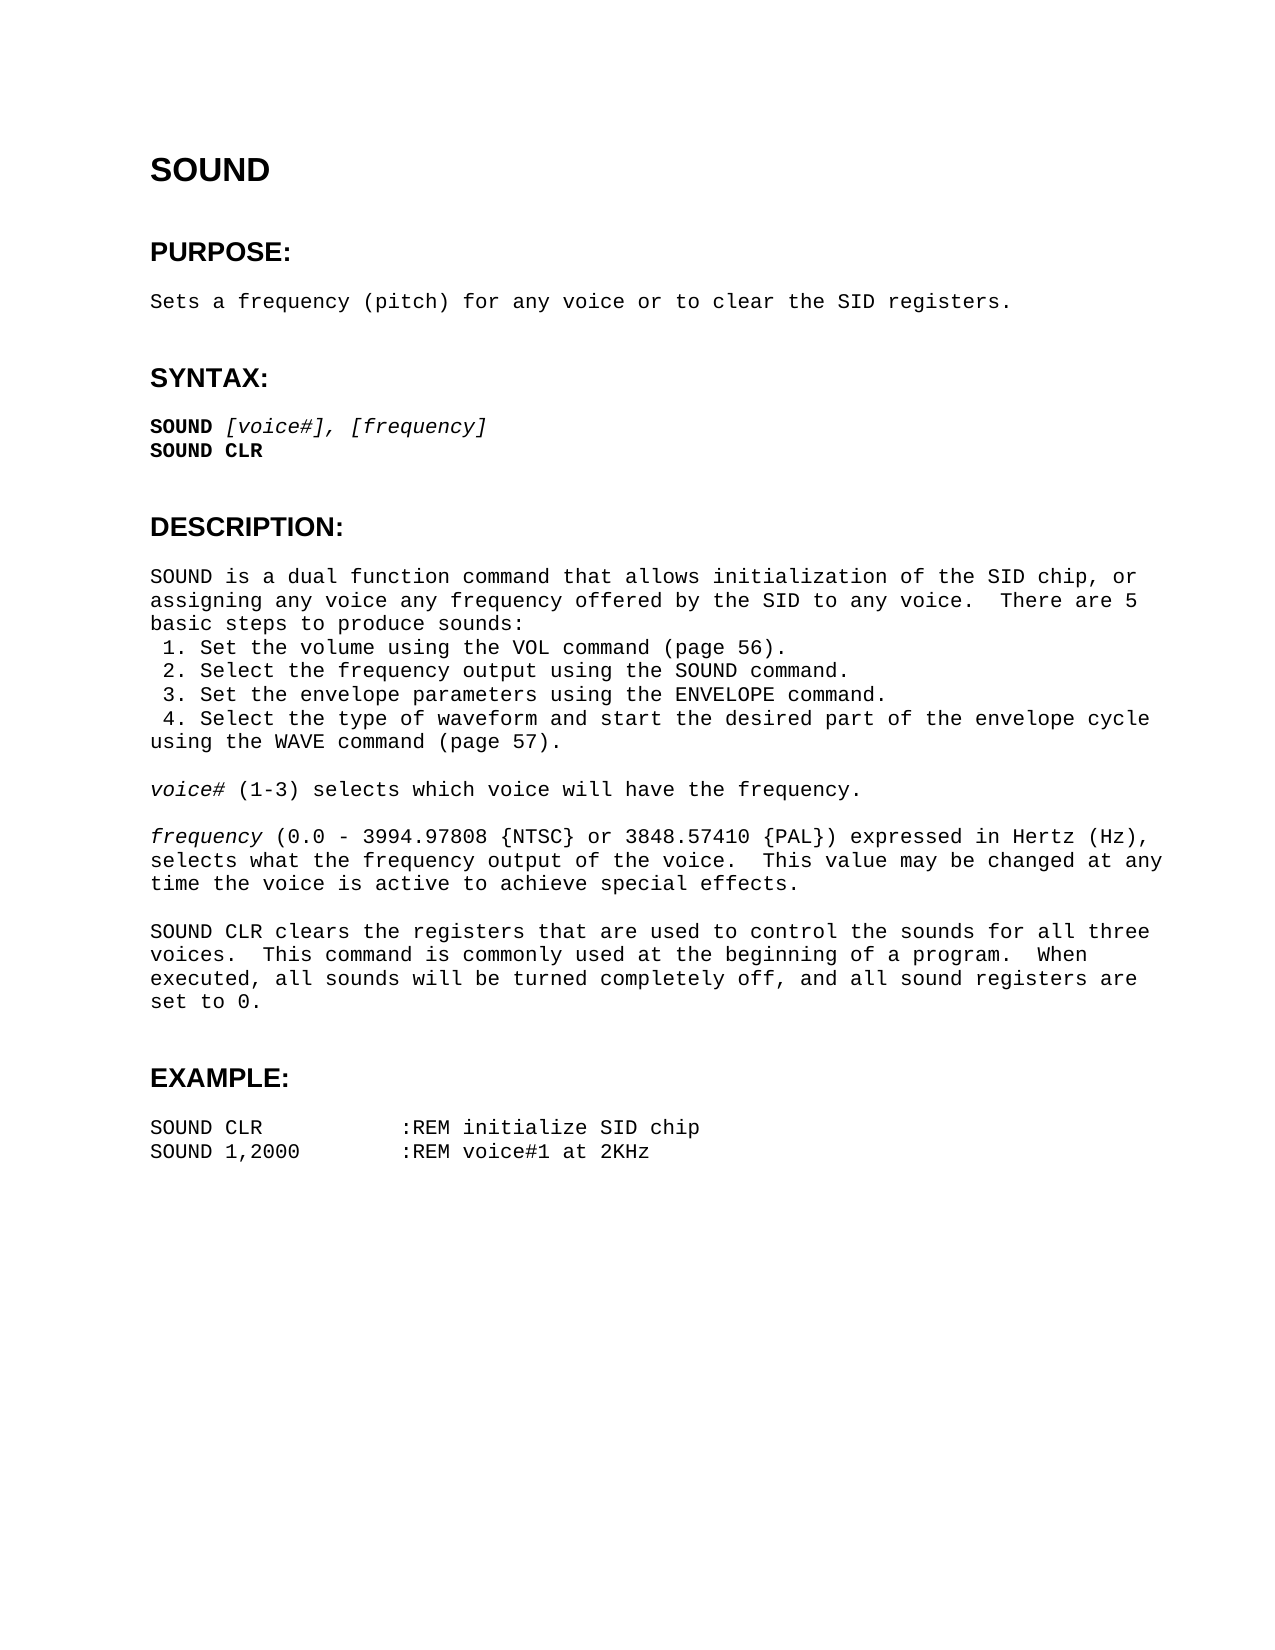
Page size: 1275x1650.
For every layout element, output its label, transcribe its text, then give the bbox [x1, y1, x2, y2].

text 2. Select the frequency output using the SOUND command. [150, 661, 1162, 684]
text 1. Set the volume using the VOL command (page 56). [150, 637, 1162, 661]
text frequency (0.0 - 3994.97808 {NTSC} or 3848.57410 {PAL}) expressed in Hertz (Hz), selects what the frequency output of the voice. This value may be changed at any time the voice is active to achieve special effects. [150, 826, 1162, 897]
text SOUND CLR clears the registers that are used to control the sounds for all three voices. This command is commonly used at the beginning of a program. When executed, all sounds will be turned completely off, and all sound registers are set to 0. [150, 921, 1162, 1015]
text PURPOSE: [150, 236, 1162, 267]
text DESCRIPTION: [150, 511, 1162, 542]
text EXAMPLE: [150, 1062, 1162, 1094]
text SOUND is a dual function command that allows initialization of the SID chip, or assigning any voice any frequency offered by the SID to any voice. There are 5 basic steps to produce sounds: [150, 566, 1162, 637]
text SOUND [voice#], [frequency] [150, 416, 1162, 440]
text voice# (1-3) selects which voice will have the frequency. [150, 779, 1162, 802]
text 3. Set the envelope parameters using the ENVELOPE command. [150, 684, 1162, 708]
text 4. Select the type of waveform and start the desired part of the envelope cycle using the WAVE command (page 57). [150, 708, 1162, 755]
text SOUND 1,2000 :REM voice#1 at 2KHz [150, 1141, 1162, 1165]
text Sets a frequency (pitch) for any voice or to clear the SID registers. [150, 291, 1162, 314]
text SOUND CLR [150, 440, 1162, 464]
text SOUND [150, 150, 1162, 188]
text SOUND CLR :REM initialize SID chip [150, 1117, 1162, 1141]
text SYNTAX: [150, 362, 1162, 393]
